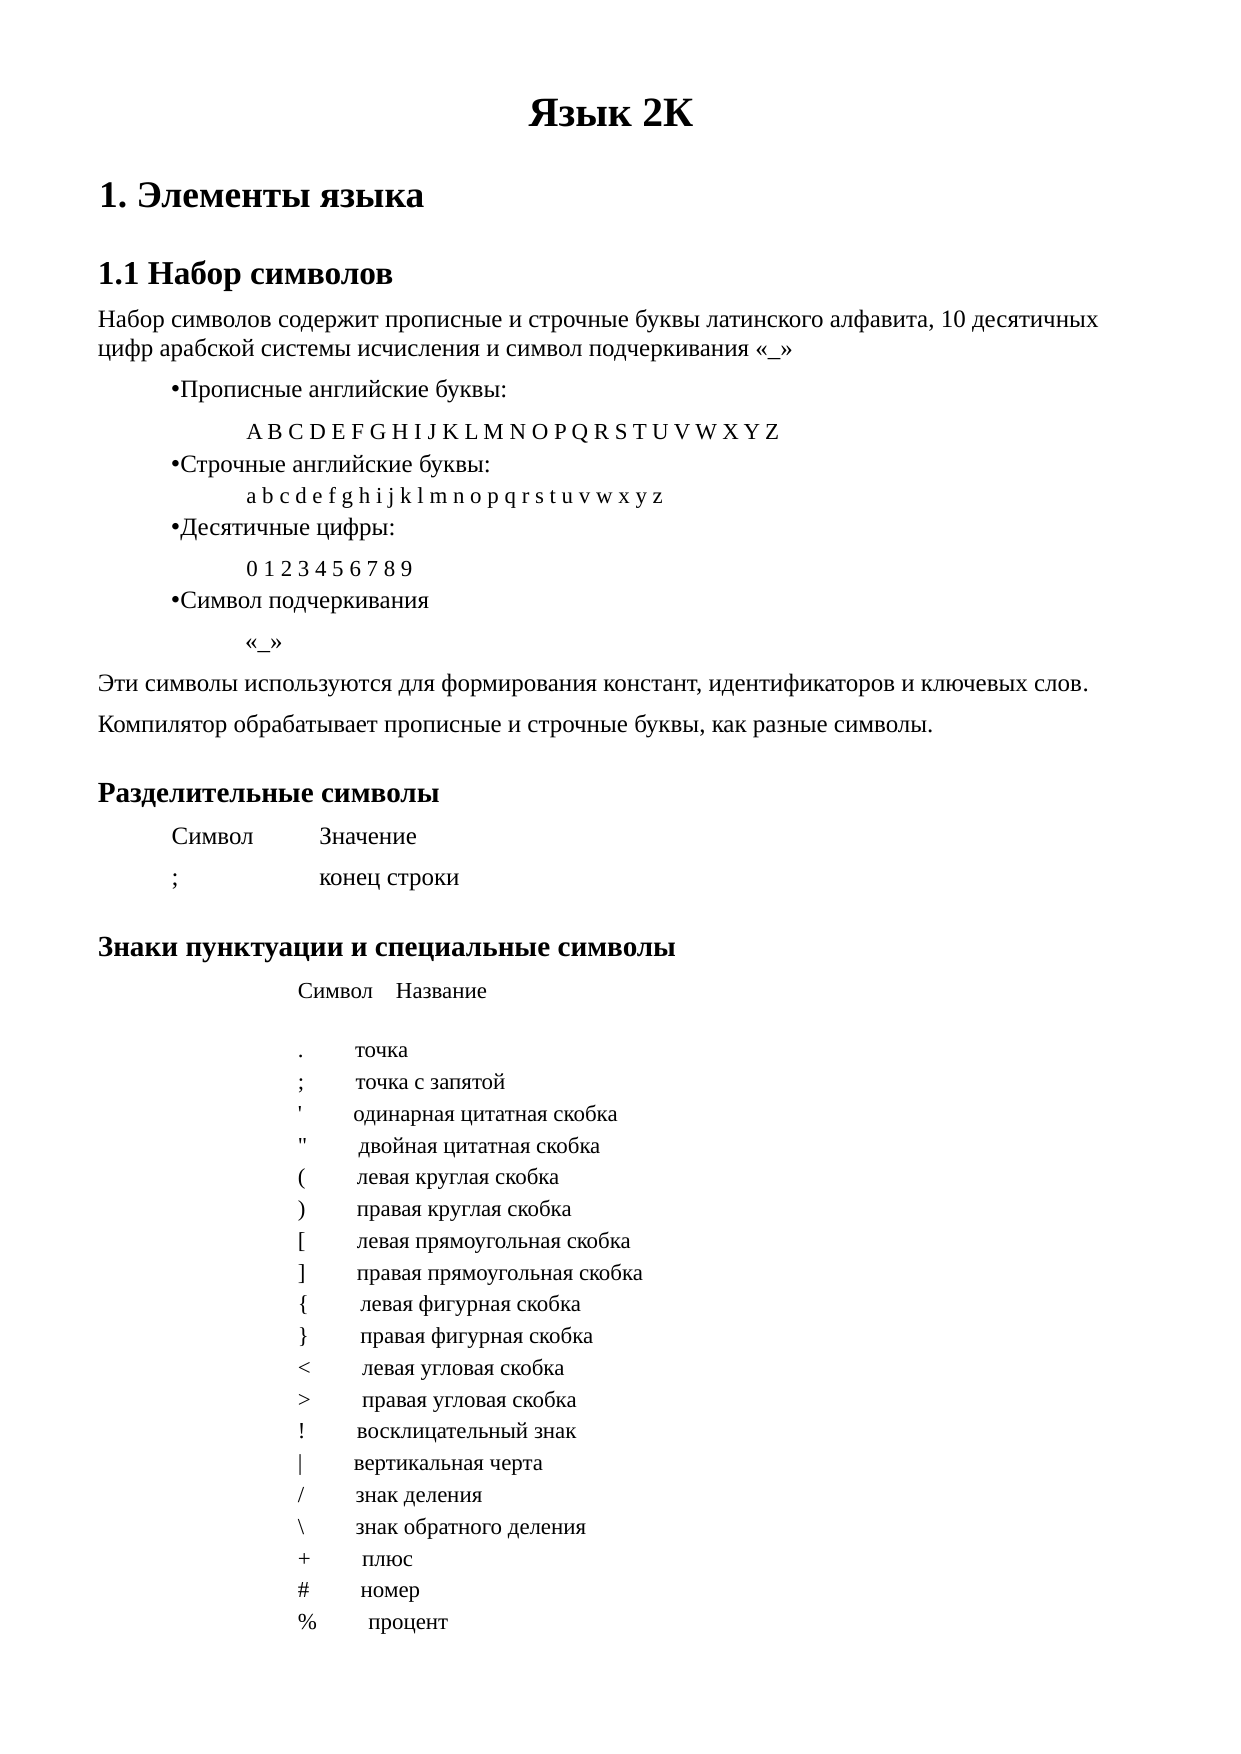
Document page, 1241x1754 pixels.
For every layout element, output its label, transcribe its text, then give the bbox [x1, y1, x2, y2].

text } правая фигурная скобка [98, 1322, 1122, 1350]
text > правая угловая скобка [98, 1386, 1122, 1413]
list A B C D E F G H I J K L M N O P Q R S T U V W X Y Z [98, 418, 1122, 445]
subtitle Разделительные символы [98, 775, 1122, 809]
text ; точка с запятой [98, 1068, 1122, 1096]
text ; конец строки [98, 862, 1122, 891]
text [ левая прямоугольная скобка [98, 1227, 1122, 1254]
text < левая угловая скобка [98, 1354, 1122, 1382]
list «_» [215, 626, 1122, 655]
list Символ подчеркивания [98, 585, 1122, 614]
text ! восклицательный знак [98, 1418, 1122, 1445]
text . точка [98, 1036, 1122, 1064]
text / знак деления [98, 1481, 1122, 1509]
subtitle Язык 2К [99, 87, 1122, 135]
list Десятичные цифры: [98, 512, 1122, 541]
text ' одинарная цитатная скобка [98, 1100, 1122, 1127]
list 0 1 2 3 4 5 6 7 8 9 [98, 555, 1122, 583]
text ] правая прямоугольная скобка [98, 1259, 1122, 1286]
subtitle 1.1 Набор символов [98, 253, 1122, 292]
text ) правая круглая скобка [98, 1195, 1122, 1223]
subtitle 1. Элементы языка [99, 173, 1122, 216]
text Набор символов содержит прописные и строчные буквы латинского алфавита, 10 десятичных цифр арабской системы исчисления и символ подчеркивания «_» [98, 304, 1122, 362]
list Строчные английские буквы: [98, 449, 1122, 478]
list Прописные английские буквы: [98, 374, 1122, 403]
text " двойная цитатная скобка [98, 1132, 1122, 1159]
text # номер [98, 1576, 1122, 1604]
text + плюс [98, 1545, 1122, 1572]
text Символ Название [98, 977, 1122, 1004]
list a b c d e f g h i j k l m n o p q r s t u v w x y z [98, 482, 1122, 510]
text \ знак обратного деления [98, 1513, 1122, 1541]
text | вертикальная черта [98, 1449, 1122, 1477]
text Компилятор обрабатывает прописные и строчные буквы, как разные символы. [98, 709, 1122, 738]
text Символ Значение [98, 821, 1122, 850]
text ( левая круглая скобка [98, 1163, 1122, 1191]
text Эти символы используются для формирования констант, идентификаторов и ключевых слов. [98, 668, 1122, 696]
subtitle Знаки пунктуации и специальные символы [98, 929, 1122, 962]
text { левая фигурная скобка [98, 1291, 1122, 1318]
text % процент [98, 1608, 1122, 1636]
